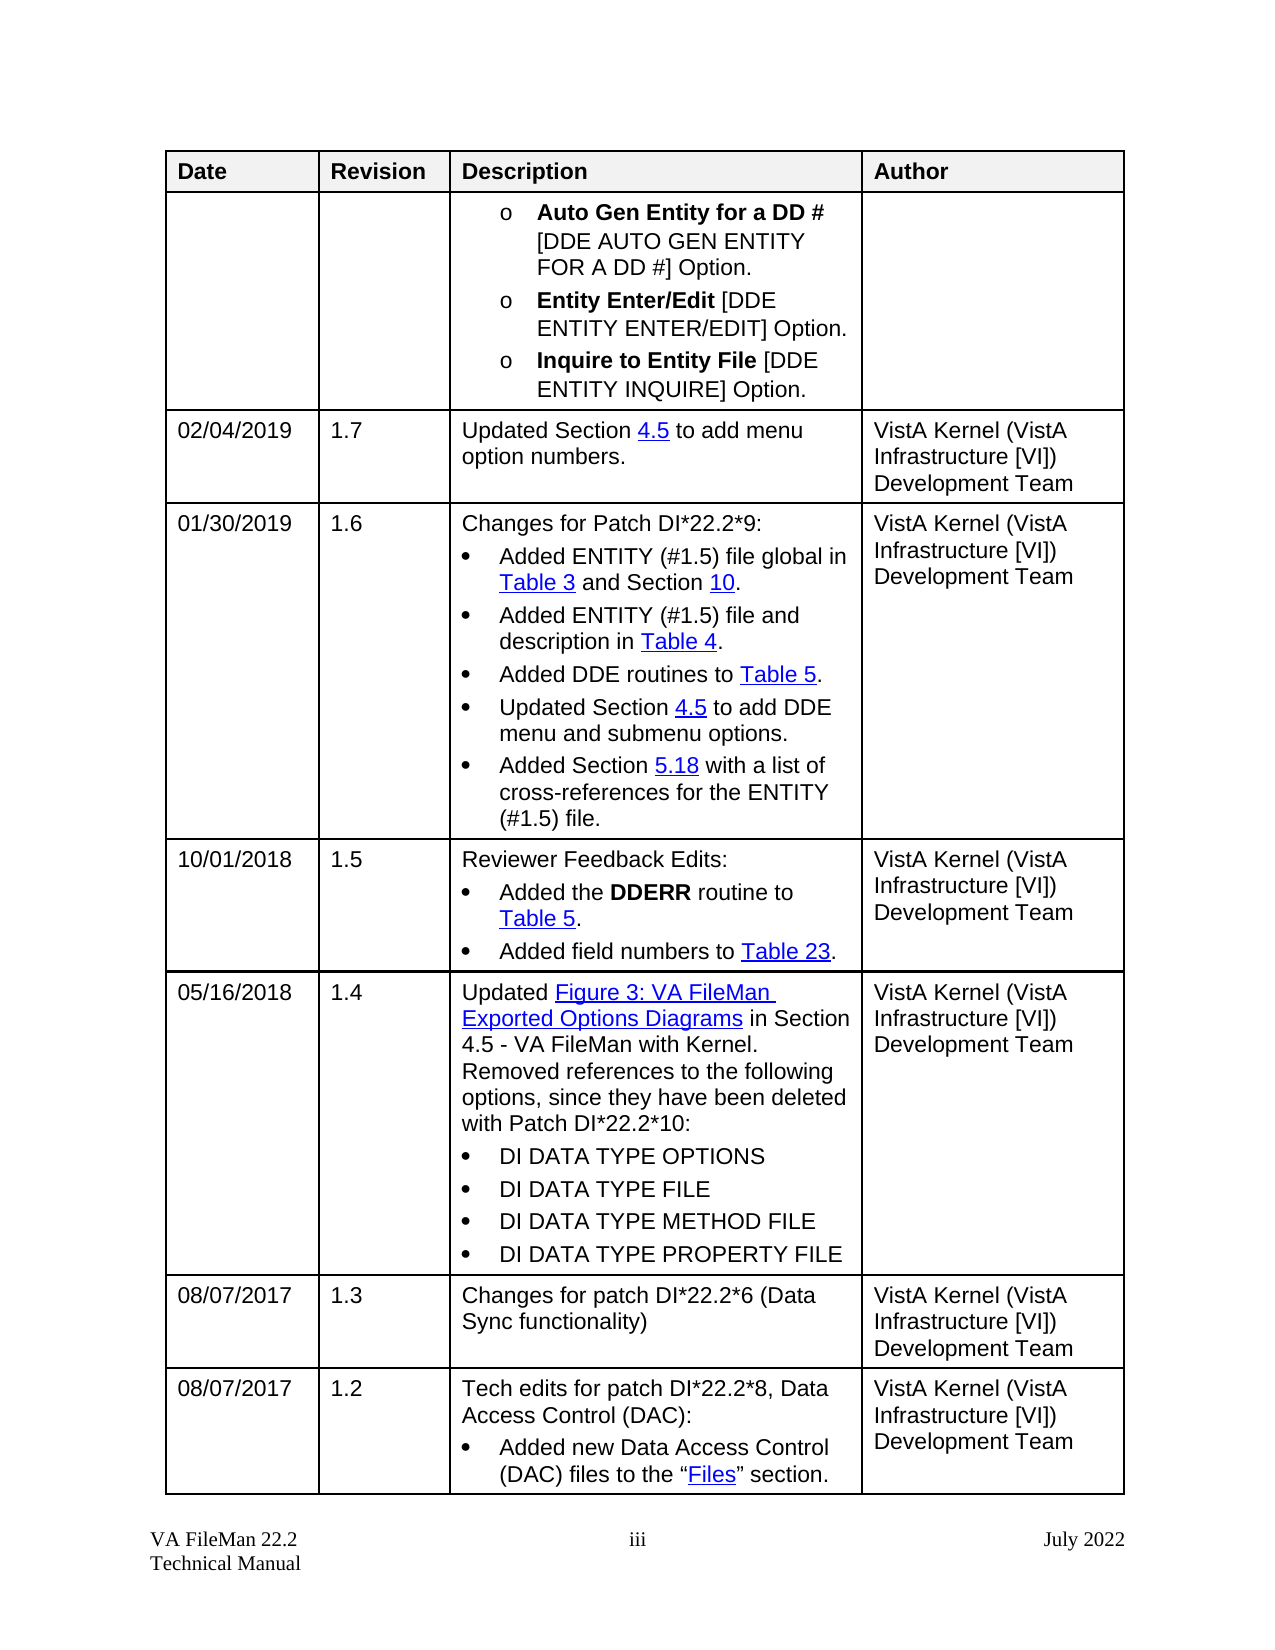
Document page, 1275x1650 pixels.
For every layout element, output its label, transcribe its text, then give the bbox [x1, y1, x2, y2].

table_cell Changes for Patch DI*22.2*9: Added ENTITY (#1.5) file global in Table 3 and Section 10. Added ENTITY (#1.5) file and description in Table 4. Added DDE routines to Table 5. Updated Section 4.5 to add DDE menu and submenu options. Added Section 5.18 with a list of cross-references for the ENTITY (#1.5) file. [451, 504, 861, 838]
table_cell 08/07/2017 [167, 1276, 318, 1367]
table_cell 1.5 [320, 840, 449, 970]
table_cell 1.3 [320, 1276, 449, 1367]
table_header Description [451, 152, 861, 191]
table_header Author [863, 152, 1123, 191]
table_cell Updated Section 4.5 to add menu option numbers. [451, 411, 861, 502]
table_cell VistA Kernel (VistA Infrastructure [VI]) Development Team [863, 411, 1123, 502]
table_cell Tech edits for patch DI*22.2*8, Data Access Control (DAC): Added new Data Access Control (DAC) files to the “Files” section. Added new DAC routines to the “Routines, Application Programming Interfaces (APIs), and Options” section. Added new DAC options to the “VA FileMan Options” section. Reformatted display of file and field names throughout; moved file/field number immediately following the file/field name. [451, 1369, 861, 1493]
table_cell VistA Kernel (VistA Infrastructure [VI]) Development Team [863, 1369, 1123, 1493]
table_header Revision [320, 152, 449, 191]
table_cell 10/01/2018 [167, 840, 318, 970]
table_cell Changes for patch DI*22.2*6 (Data Sync functionality) [451, 1276, 861, 1367]
table_header Date [167, 152, 318, 191]
table_cell 1.4 [320, 973, 449, 1273]
table_cell 1.2 [320, 1369, 449, 1493]
table_cell 1.7 [320, 411, 449, 502]
table_cell 02/04/2019 [167, 411, 318, 502]
table_cell 01/30/2019 [167, 504, 318, 838]
table_cell VistA Kernel (VistA Infrastructure [VI]) Development Team [863, 504, 1123, 838]
table_cell VistA Kernel (VistA Infrastructure [VI]) Development Team [863, 1276, 1123, 1367]
table_cell Updated Figure 3: VA FileMan Exported Options Diagrams in Section 4.5 - VA FileMan with Kernel. Removed references to the following options, since they have been deleted with Patch DI*22.2*10: DI DATA TYPE OPTIONS DI DATA TYPE FILE DI DATA TYPE METHOD FILE DI DATA TYPE PROPERTY FILE [451, 973, 861, 1273]
table_cell [863, 193, 1123, 408]
table_cell Reviewer Feedback Edits: Added the DDERR routine to Table 5. Added field numbers to Table 23. [451, 840, 861, 970]
table_cell Added DDE* components to the following sections: Section 4.1, “Routines and Callable Entry Points:” Added DDE* routine descriptions and added DDEPRT routine to Table 5. Section 4.6, “VA FileMan Options:” Added DDE* options attached to the Other Options [DIOTHER] menu branch in Figure 3: Entity Mapping [DDE ENTITY MAPPING] Menu. Auto Gen Entity for a DD # [DDE AUTO GEN ENTITY FOR A DD #] Option. Entity Enter/Edit [DDE ENTITY ENTER/EDIT] Option. Inquire to Entity File [DDE ENTITY INQUIRE] Option. [451, 193, 861, 408]
table_cell VistA Kernel (VistA Infrastructure [VI]) Development Team [863, 840, 1123, 970]
table_cell 08/07/2017 [167, 1369, 318, 1493]
table_cell [320, 193, 449, 408]
table_cell 1.6 [320, 504, 449, 838]
table_cell [167, 193, 318, 408]
table_cell 05/16/2018 [167, 973, 318, 1273]
table_cell VistA Kernel (VistA Infrastructure [VI]) Development Team [863, 973, 1123, 1273]
